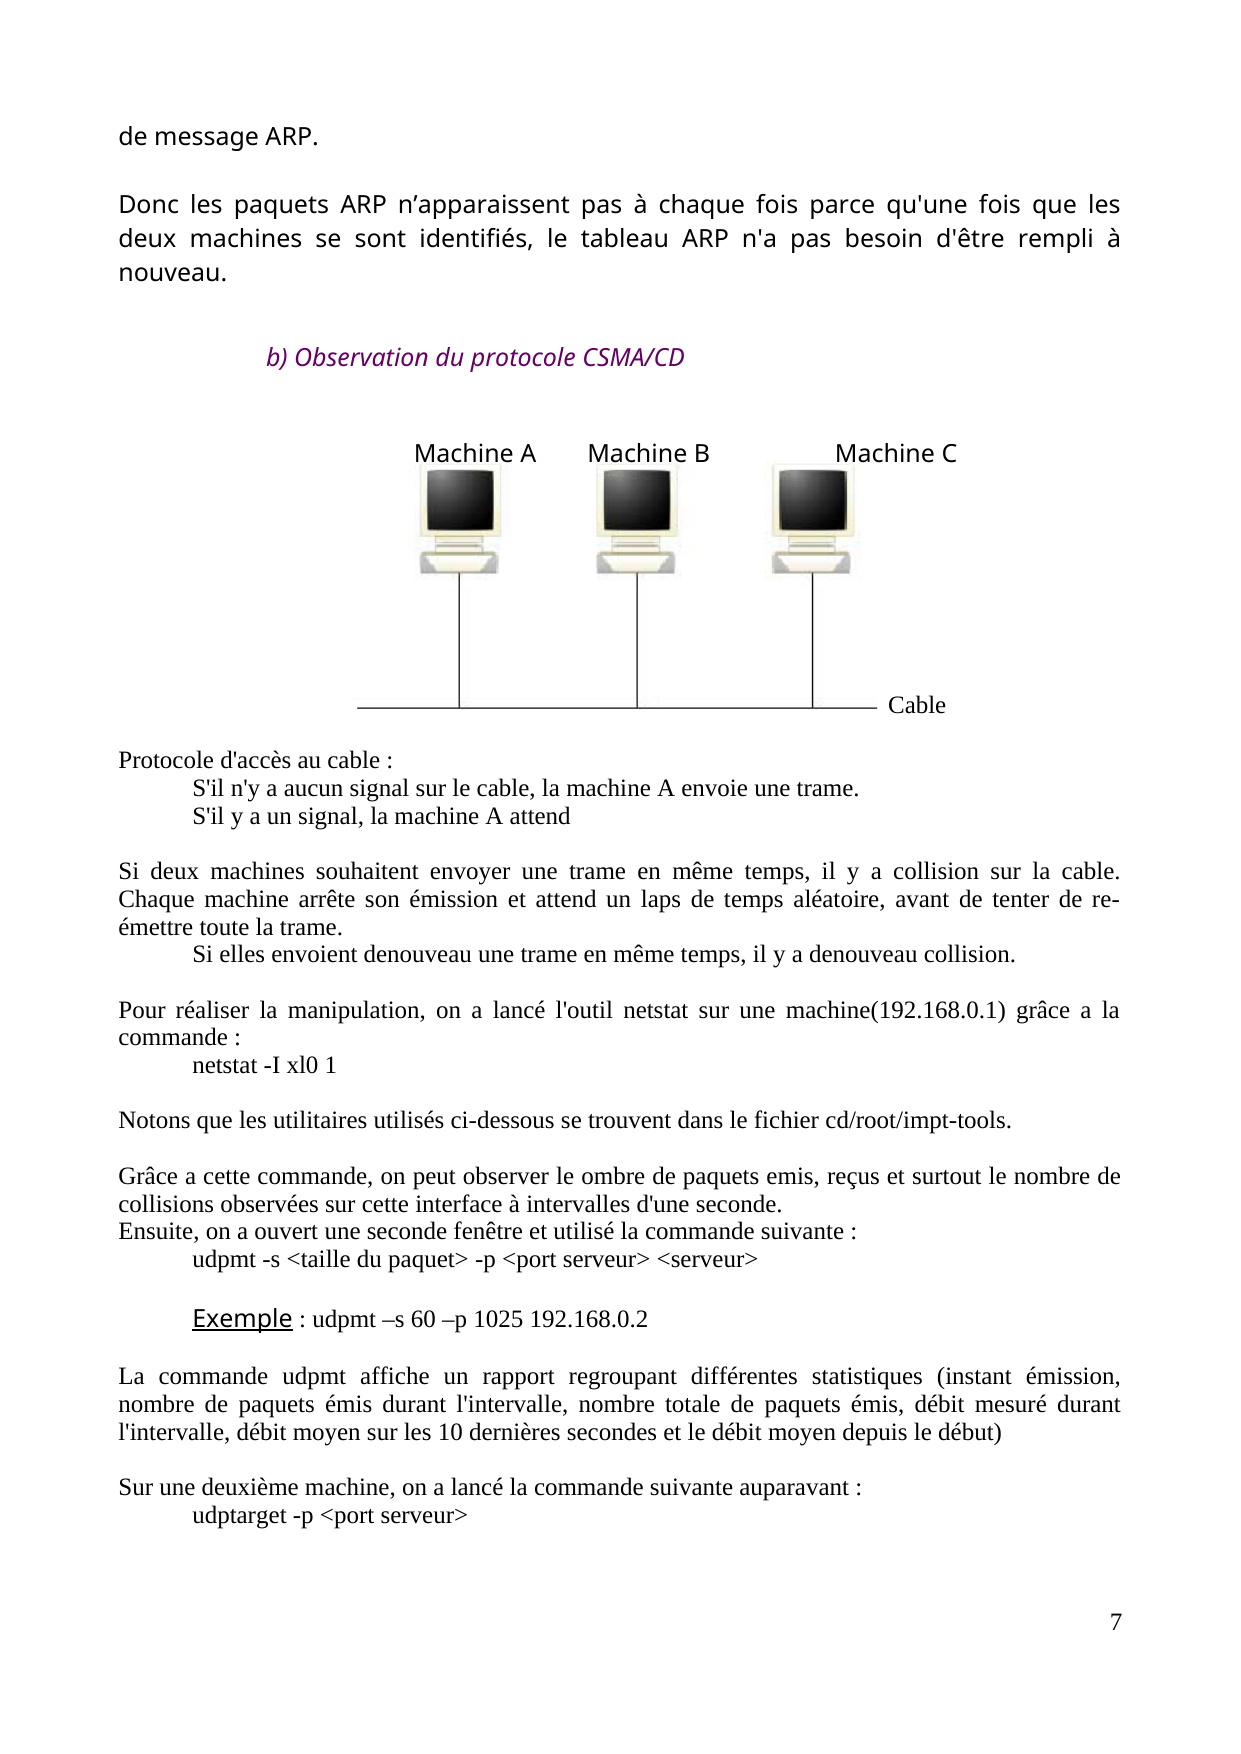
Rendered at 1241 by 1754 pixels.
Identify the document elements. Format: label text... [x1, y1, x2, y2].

text Machine A Machine B Machine C [118, 435, 351, 469]
text Cable [896, 691, 1122, 719]
text Si deux machines souhaitent envoyer une trame en même temps, il y a collision sur la cable. Chaque machine arrête son émission et attend un laps de temps aléatoire, avant de tenter de re-émettre toute la trame. [118, 857, 1122, 940]
text Grâce a cette commande, on peut observer le ombre de paquets emis, reçus et surtout le nombre de collisions observées sur cette interface à intervalles d'une seconde. [118, 1162, 1122, 1217]
text S'il y a un signal, la machine A attend [118, 802, 1122, 829]
text Ensuite, on a ouvert une seconde fenêtre et utilisé la commande suivante : [118, 1217, 1122, 1245]
text Donc les paquets ARP n’apparaissent pas à chaque fois parce qu'une fois que les deux machines se sont identifiés, le tableau ARP n'a pas besoin d'être rempli à nouveau. [118, 186, 1122, 288]
text S'il n'y a aucun signal sur le cable, la machine A envoie une trame. [118, 774, 1122, 802]
text b) Observation du protocole CSMA/CD [118, 339, 1122, 373]
text Sur une deuxième machine, on a lancé la commande suivante auparavant : [118, 1473, 1122, 1501]
text Pour réaliser la manipulation, on a lancé l'outil netstat sur une machine(192.168.0.1) grâce a la commande : [118, 996, 1122, 1051]
text Protocole d'accès au cable : [118, 746, 1122, 774]
text udptarget -p <port serveur> [118, 1501, 1122, 1529]
text Si elles envoient denouveau une trame en même temps, il y a denouveau collision. [118, 940, 1122, 968]
text Notons que les utilitaires utilisés ci-dessous se trouvent dans le fichier cd/root/impt-tools. [118, 1107, 1122, 1134]
text Cable [118, 691, 351, 719]
text netstat -I xl0 1 [118, 1051, 1122, 1079]
text La commande udpmt affiche un rapport regroupant différentes statistiques (instant émission, nombre de paquets émis durant l'intervalle, nombre totale de paquets émis, débit mesuré durant l'intervalle, débit moyen sur les 10 dernières secondes et le débit moyen depuis le début) [118, 1362, 1122, 1446]
text Machine A Machine B Machine C [896, 435, 1122, 469]
text udpmt -s <taille du paquet> -p <port serveur> <serveur> [118, 1245, 1122, 1273]
text de message ARP. [118, 118, 1122, 152]
text Exemple : udpmt –s 60 –p 1025 192.168.0.2 [118, 1301, 1122, 1335]
